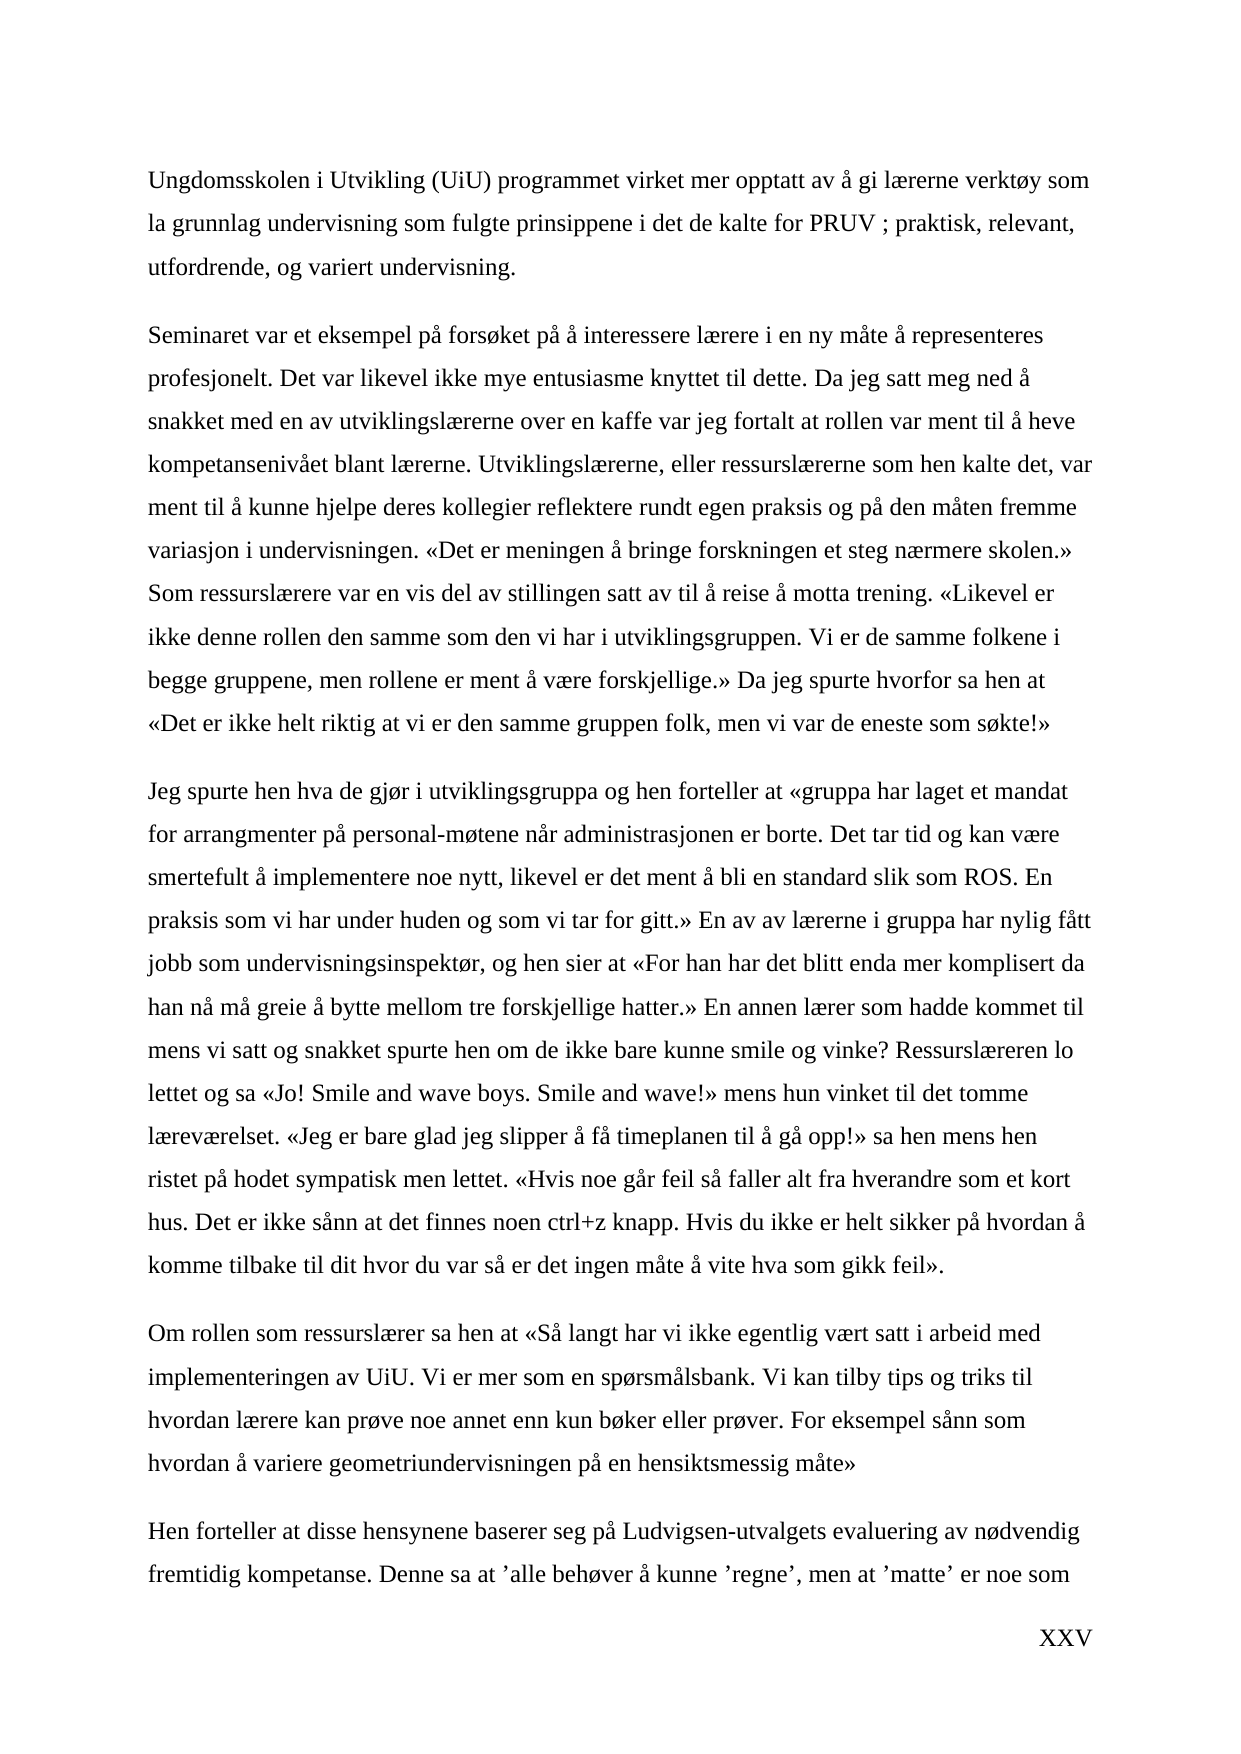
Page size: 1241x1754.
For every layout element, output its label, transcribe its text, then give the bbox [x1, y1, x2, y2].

text Seminaret var et eksempel på forsøket på å interessere lærere i en ny måte å representeres profesjonelt. Det var likevel ikke mye entusiasme knyttet til dette. Da jeg satt meg ned å snakket med en av utviklingslærerne over en kaffe var jeg fortalt at rollen var ment til å heve kompetansenivået blant lærerne. Utviklingslærerne, eller ressurslærerne som hen kalte det, var ment til å kunne hjelpe deres kollegier reflektere rundt egen praksis og på den måten fremme variasjon i undervisningen. «Det er meningen å bringe forskningen et steg nærmere skolen.» Som ressurslærere var en vis del av stillingen satt av til å reise å motta trening. «Likevel er ikke denne rollen den samme som den vi har i utviklingsgruppen. Vi er de samme folkene i begge gruppene, men rollene er ment å være forskjellige.» Da jeg spurte hvorfor sa hen at «Det er ikke helt riktig at vi er den samme gruppen folk, men vi var de eneste som søkte!» [148, 320, 1092, 737]
text Ungdomsskolen i Utvikling (UiU) programmet virket mer opptatt av å gi lærerne verktøy som la grunnlag undervisning som fulgte prinsippene i det de kalte for PRUV ; praktisk, relevant, utfordrende, og variert undervisning. [148, 165, 1092, 280]
text Jeg spurte hen hva de gjør i utviklingsgruppa og hen forteller at «gruppa har laget et mandat for arrangmenter på personal-møtene når administrasjonen er borte. Det tar tid og kan være smertefult å implementere noe nytt, likevel er det ment å bli en standard slik som ROS. En praksis som vi har under huden og som vi tar for gitt.» En av av lærerne i gruppa har nylig fått jobb som undervisningsinspektør, og hen sier at «For han har det blitt enda mer komplisert da han nå må greie å bytte mellom tre forskjellige hatter.» En annen lærer som hadde kommet til mens vi satt og snakket spurte hen om de ikke bare kunne smile og vinke? Ressurslæreren lo lettet og sa «Jo! Smile and wave boys. Smile and wave!» mens hun vinket til det tomme læreværelset. «Jeg er bare glad jeg slipper å få timeplanen til å gå opp!» sa hen mens hen ristet på hodet sympatisk men lettet. «Hvis noe går feil så faller alt fra hverandre som et kort hus. Det er ikke sånn at det finnes noen ctrl+z knapp. Hvis du ikke er helt sikker på hvordan å komme tilbake til dit hvor du var så er det ingen måte å vite hva som gikk feil». [148, 776, 1092, 1279]
text Hen forteller at disse hensynene baserer seg på Ludvigsen-utvalgets evaluering av nødvendig fremtidig kompetanse. Denne sa at ’alle behøver å kunne ’regne’, men at ’matte’ er noe som [148, 1516, 1092, 1588]
text Om rollen som ressurslærer sa hen at «Så langt har vi ikke egentlig vært satt i arbeid med implementeringen av UiU. Vi er mer som en spørsmålsbank. Vi kan tilby tips og triks til hvordan lærere kan prøve noe annet enn kun bøker eller prøver. For eksempel sånn som hvordan å variere geometriundervisningen på en hensiktsmessig måte» [148, 1318, 1092, 1477]
